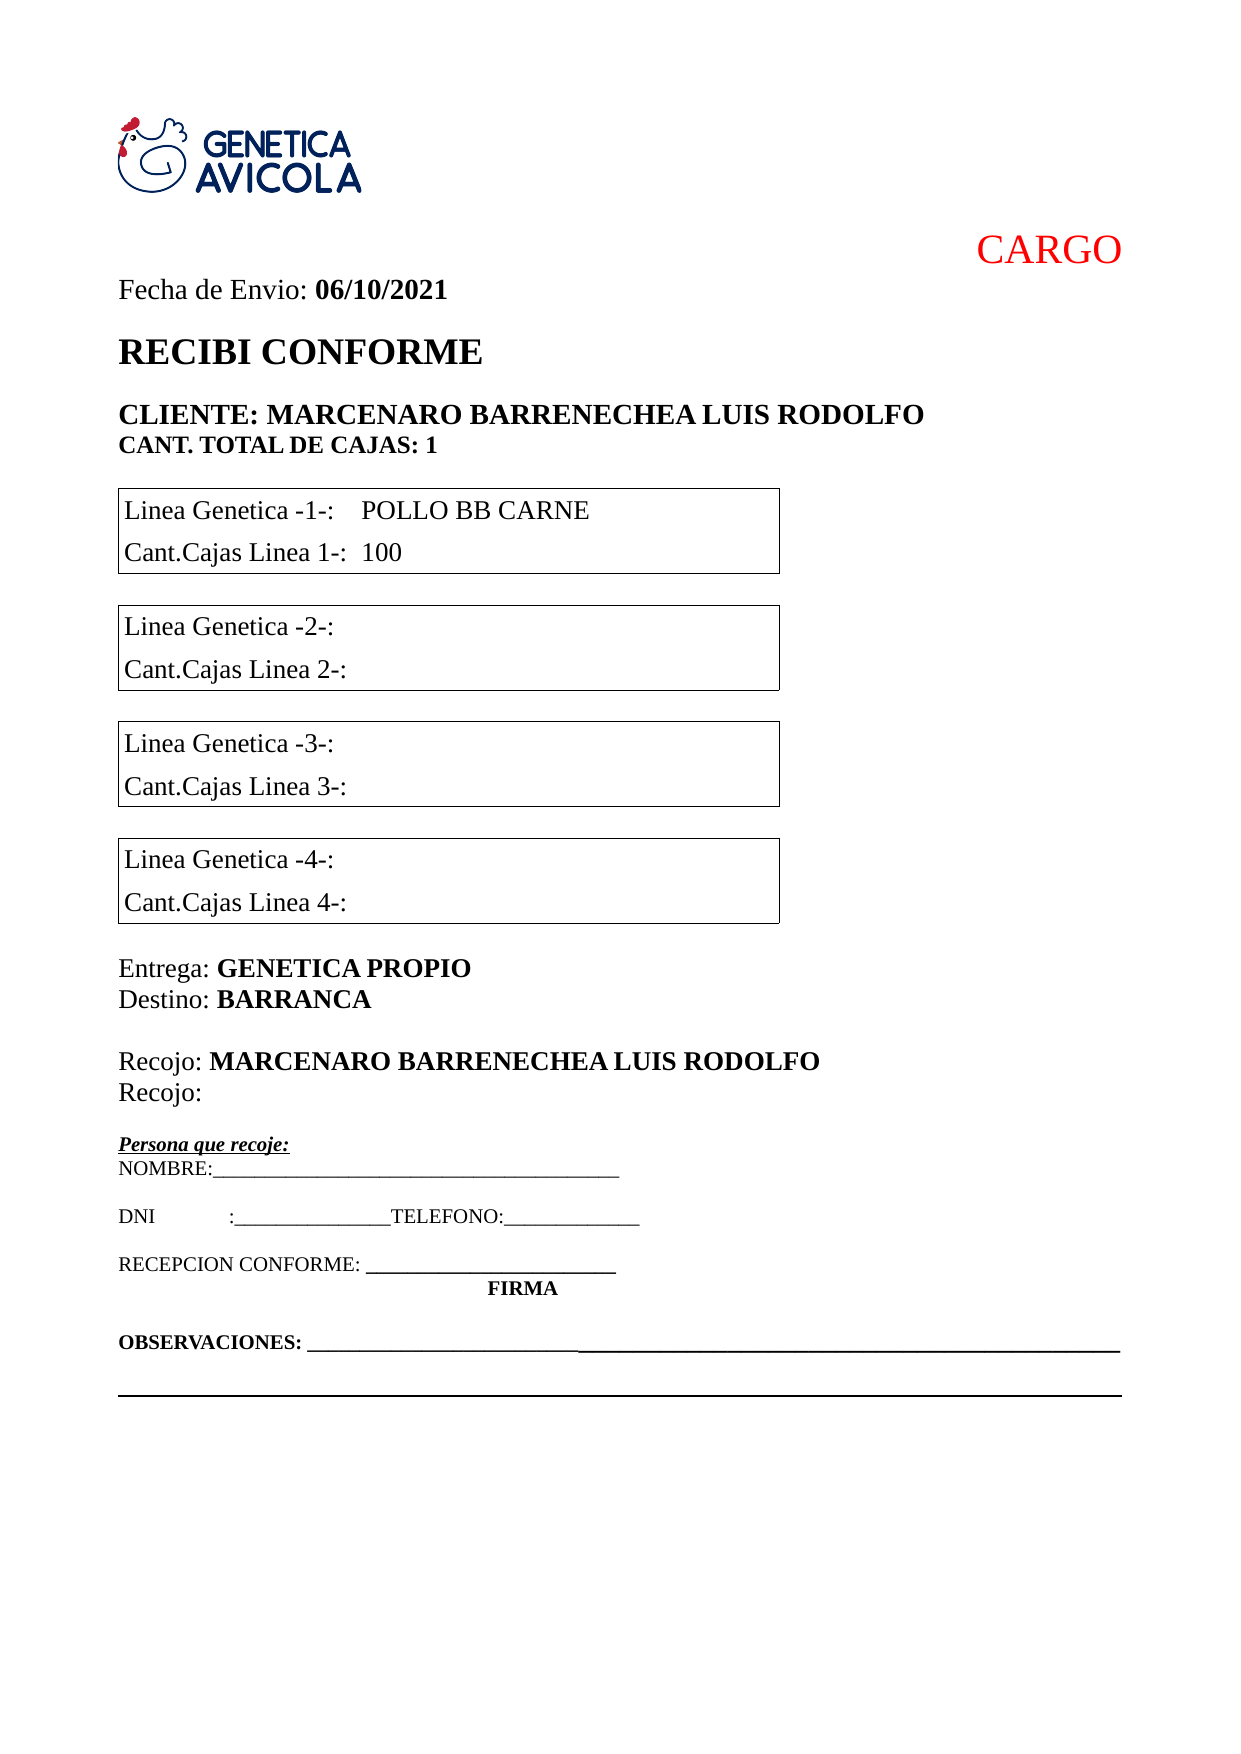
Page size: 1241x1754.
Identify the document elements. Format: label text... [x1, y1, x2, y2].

text RECEPCION CONFORME: ________________________ [118, 1252, 1122, 1276]
text NOMBRE:_______________________________________ [118, 1156, 1122, 1180]
table_cell Cant.Cajas Linea 4-: [119, 880, 356, 923]
text Recojo: [118, 1076, 1122, 1108]
table_cell [356, 722, 779, 764]
text RECIBI CONFORME [118, 330, 1122, 373]
table_cell Linea Genetica -2-: [119, 606, 356, 647]
table_cell [356, 691, 779, 721]
table_cell [118, 691, 356, 721]
table_cell [356, 606, 779, 647]
text Destino: BARRANCA [118, 983, 1122, 1014]
table_cell [356, 647, 779, 690]
table_cell [356, 880, 779, 923]
table_cell 100 [356, 531, 779, 573]
table_header POLLO BB CARNE [356, 489, 779, 531]
table_cell Linea Genetica -3-: [119, 722, 356, 764]
text CANT. TOTAL DE CAJAS: 1 [118, 431, 1122, 459]
text DNI :_______________TELEFONO:_____________ [118, 1204, 1122, 1228]
table_cell Cant.Cajas Linea 2-: [119, 647, 356, 690]
table_cell Cant.Cajas Linea 1-: [119, 531, 356, 573]
text OBSERVACIONES: __________________________________________________________________ [118, 1324, 1122, 1355]
text Fecha de Envio: 06/10/2021 [118, 272, 1122, 306]
picture [117, 117, 362, 193]
table_cell Cant.Cajas Linea 3-: [119, 764, 356, 806]
table_cell Linea Genetica -4-: [119, 839, 356, 880]
text Persona que recoje: [118, 1132, 1122, 1156]
table_header Linea Genetica -1-: [119, 489, 356, 531]
table_cell [118, 807, 356, 838]
table_cell [356, 807, 779, 838]
table_cell [356, 764, 779, 806]
text Entrega: GENETICA PROPIO [118, 952, 1122, 983]
text Recojo: MARCENARO BARRENECHEA LUIS RODOLFO [118, 1045, 1122, 1076]
text CLIENTE: MARCENARO BARRENECHEA LUIS RODOLFO [118, 397, 1122, 431]
text CARGO [118, 224, 1122, 272]
table_cell [356, 839, 779, 880]
text FIRMA [118, 1276, 1122, 1300]
table_cell [118, 574, 356, 604]
table_cell [356, 574, 779, 604]
